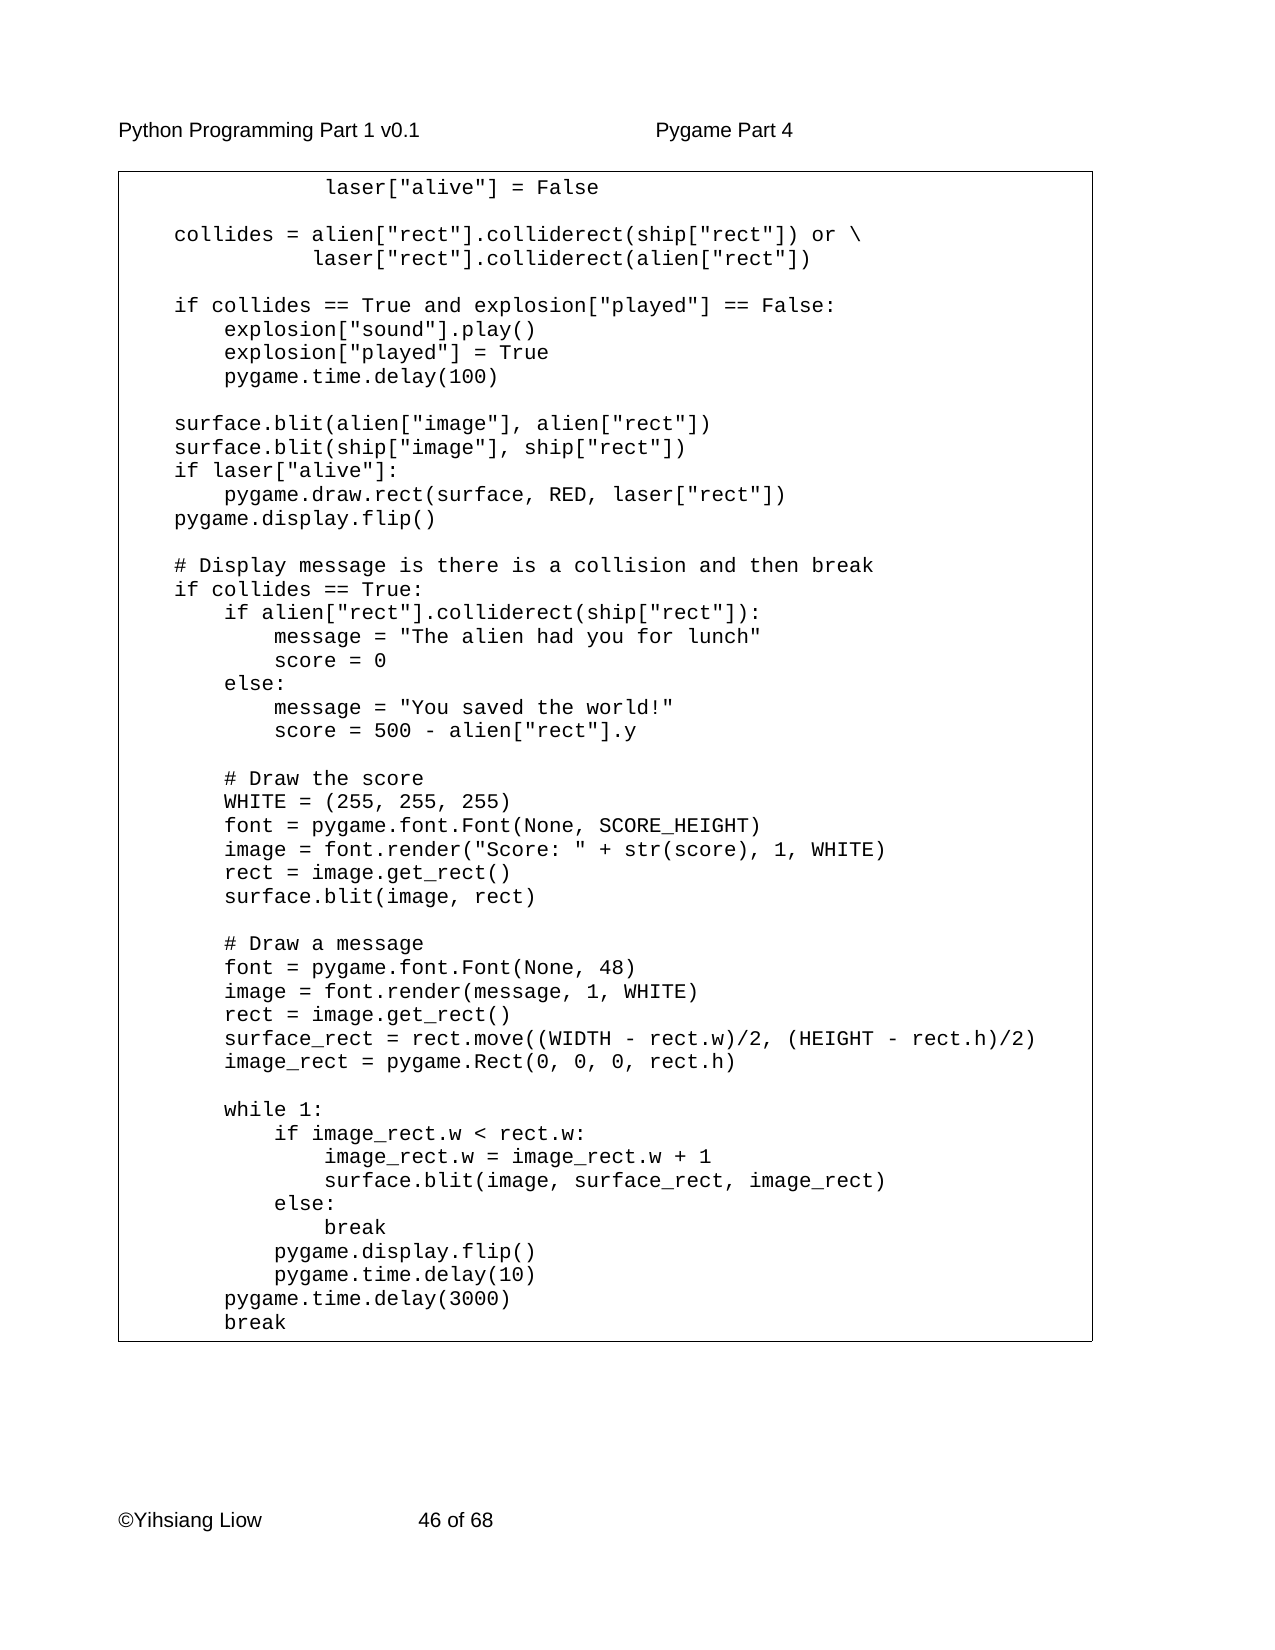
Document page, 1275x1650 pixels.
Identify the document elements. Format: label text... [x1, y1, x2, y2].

table_header laser["alive"] = False collides = alien["rect"].colliderect(ship["rect"]) or \ laser["rect"].colliderect(alien["rect"]) if collides == True and explosion["played"] == False: explosion["sound"].play() explosion["played"] = True pygame.time.delay(100) surface.blit(alien["image"], alien["rect"]) surface.blit(ship["image"], ship["rect"]) if laser["alive"]: pygame.draw.rect(surface, RED, laser["rect"]) pygame.display.flip() # Display message is there is a collision and then break if collides == True: if alien["rect"].colliderect(ship["rect"]): message = "The alien had you for lunch" score = 0 else: message = "You saved the world!" score = 500 - alien["rect"].y # Draw the score WHITE = (255, 255, 255) font = pygame.font.Font(None, SCORE_HEIGHT) image = font.render("Score: " + str(score), 1, WHITE) rect = image.get_rect() surface.blit(image, rect) # Draw a message font = pygame.font.Font(None, 48) image = font.render(message, 1, WHITE) rect = image.get_rect() surface_rect = rect.move((WIDTH - rect.w)/2, (HEIGHT - rect.h)/2) image_rect = pygame.Rect(0, 0, 0, rect.h) while 1: if image_rect.w < rect.w: image_rect.w = image_rect.w + 1 surface.blit(image, surface_rect, image_rect) else: break pygame.display.flip() pygame.time.delay(10) pygame.time.delay(3000) break [119, 172, 1092, 1341]
